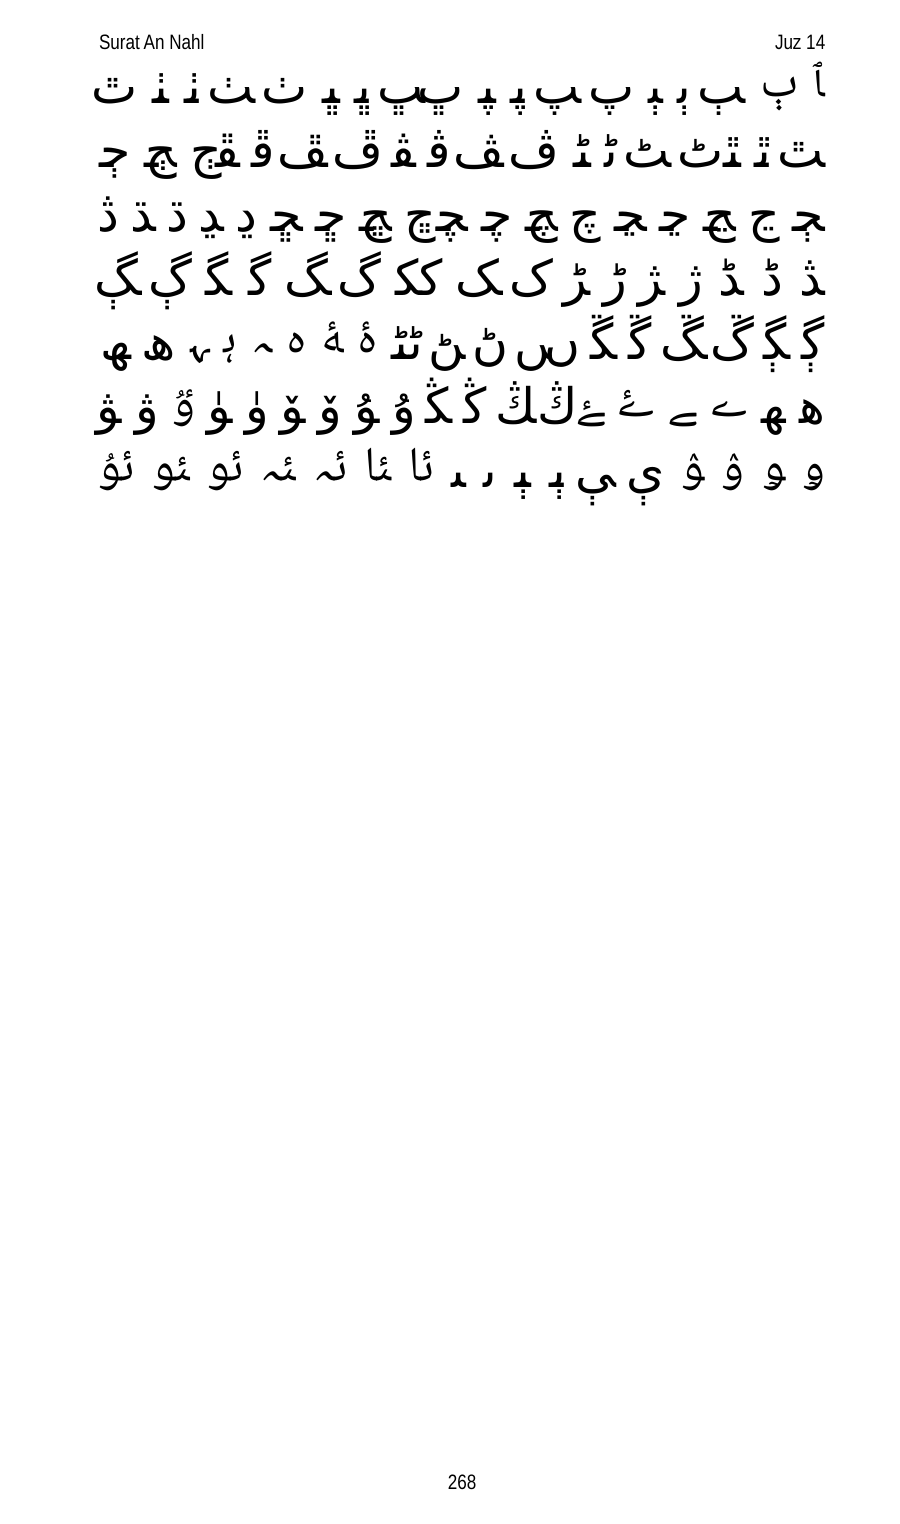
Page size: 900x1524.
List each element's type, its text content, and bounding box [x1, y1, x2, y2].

text ﭑ ﭒ ﭓ ﭔ ﭕ ﭖ ﭗ ﭘ ﭙ ﭚﭛ ﭜ ﭝ ﭞ ﭟ ﭠ ﭡ ﭢ ﭣ ﭤ ﭥﭦ ﭧ ﭨ ﭩ ﭪ ﭫ ﭬ ﭭ ﭮ ﭯ ﭰ ﭱﭲ ﭳ ﭴ ﭵ ﭶ ﭷ ﭸ ﭹ ﭺ ﭻ ﭼ ﭽﭾ ﭿ ﮀ ﮁ ﮂ ﮃ ﮄ ﮅ ﮆ ﮇ ﮈ ﮉ ﮊ ﮋ ﮌ ﮍ ﮎ ﮏ ﮐﮑ ﮒ ﮓ ﮔ ﮕ ﮖ ﮗ [99, 60, 825, 315]
text ﮘ ﮙ ﮚ ﮛ ﮜ ﮝ ﮞﮟ ﮠ ﮡ ﮢﮣ ﮤ ﮥ ﮦ ﮧ ﮨ ﮩ ﮪ ﮫ ﮬ ﮭ ﮮ ﮯ ﮰ ﮱﯓ ﯔ ﯕ ﯖ ﯗ ﯘ ﯙ ﯚ ﯛ ﯜ ﯝ ﯞ ﯟ ﯠ ﯡ ﯢ ﯣ ﯤ ﯥ ﯦ ﯧ ﯨ ﯩ ﯪ ﯫ ﯬ ﯭ ﯮ ﯯ ﯰ [99, 315, 825, 507]
